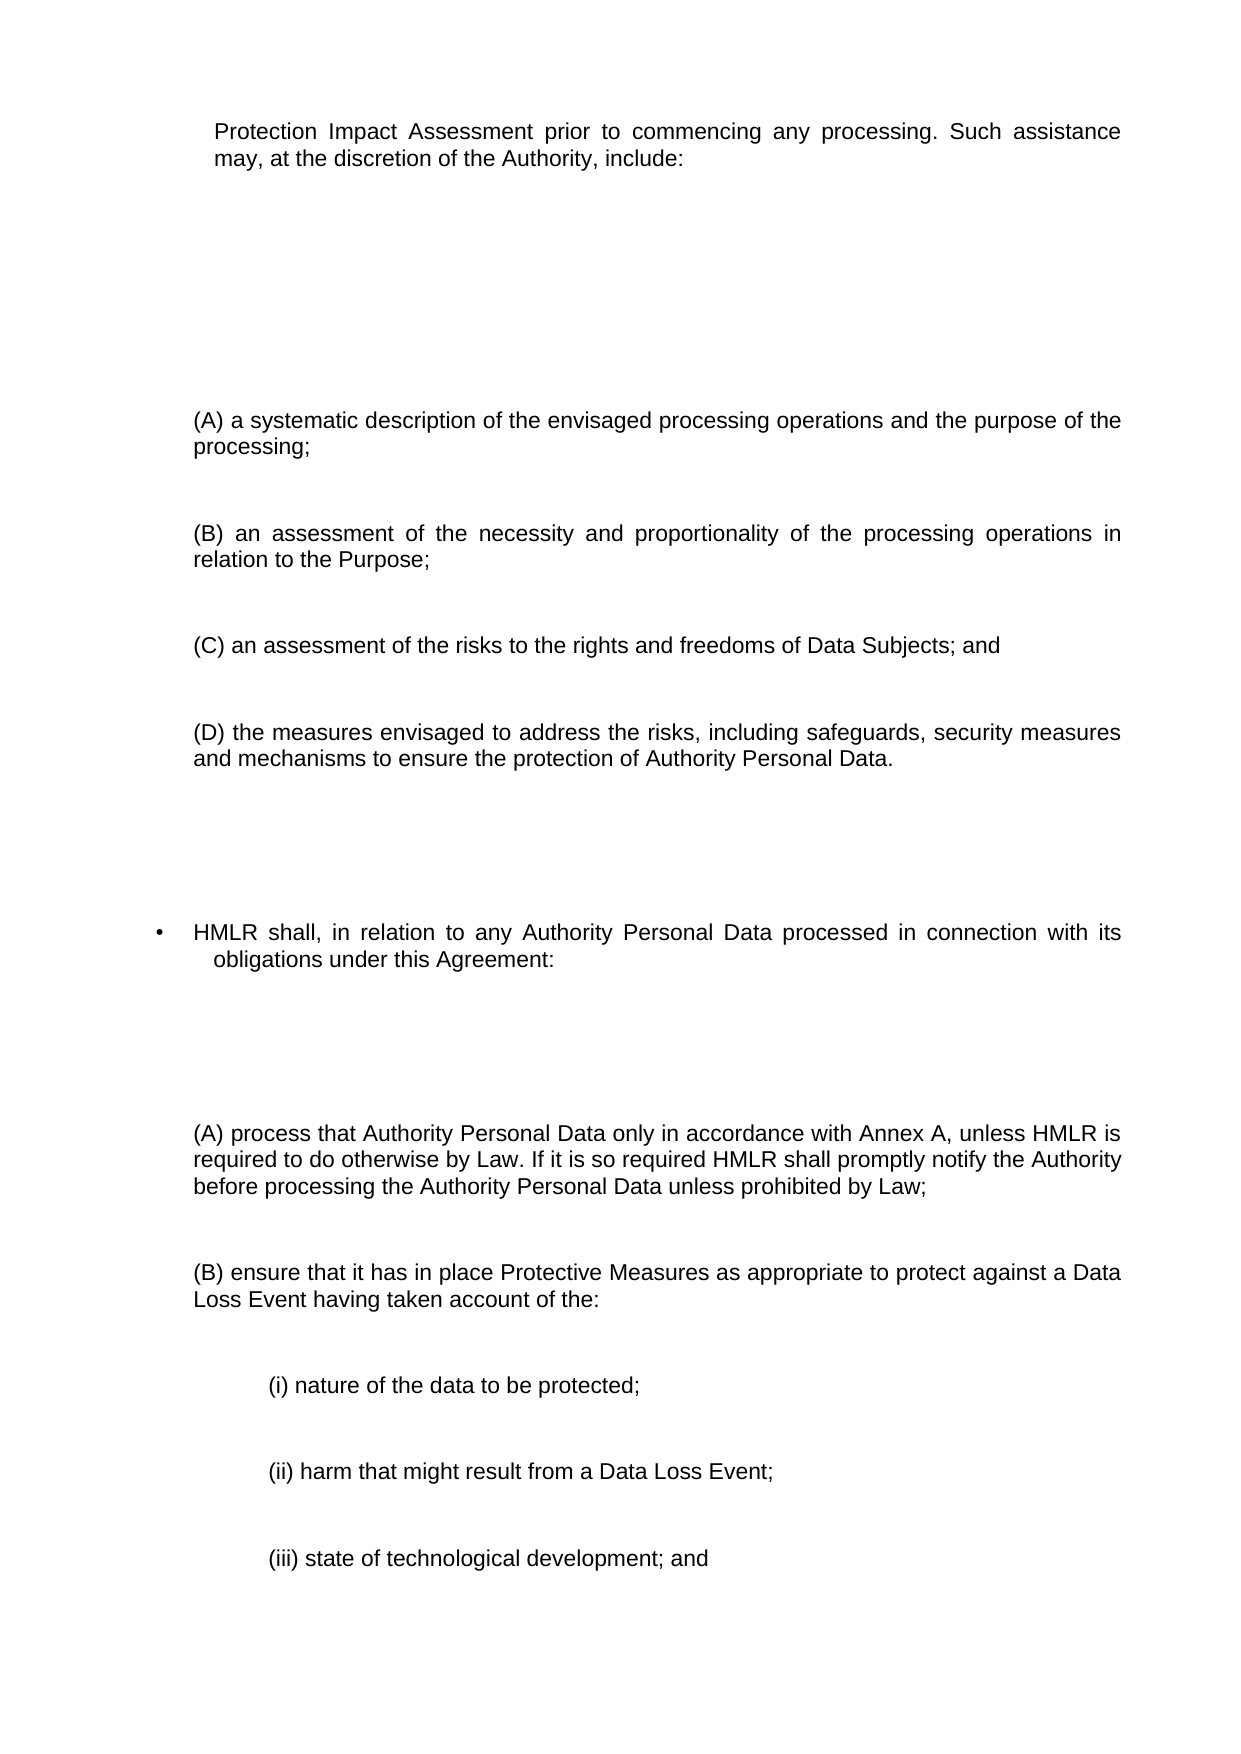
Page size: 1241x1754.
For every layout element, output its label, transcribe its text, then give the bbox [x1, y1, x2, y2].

text (ii) harm that might result from a Data Loss Event; [268, 1458, 1122, 1484]
text (i) nature of the data to be protected; [268, 1372, 1122, 1398]
text (B) ensure that it has in place Protective Measures as appropriate to protect against a Data Loss Event having taken account of the: [193, 1259, 1122, 1312]
text (C) an assessment of the risks to the rights and freedoms of Data Subjects; and [193, 632, 1122, 659]
text (B) an assessment of the necessity and proportionality of the processing operations in relation to the Purpose; [193, 519, 1122, 572]
text Protection Impact Assessment prior to commencing any processing. Such assistance may, at the discretion of the Authority, include: [155, 118, 1122, 171]
text (A) a systematic description of the envisaged processing operations and the purpose of the processing; [193, 407, 1122, 459]
text (iii) state of technological development; and [268, 1544, 1122, 1571]
text (A) process that Authority Personal Data only in accordance with Annex A, unless HMLR is required to do otherwise by Law. If it is so required HMLR shall promptly notify the Authority before processing the Authority Personal Data unless prohibited by Law; [193, 1120, 1122, 1199]
list HMLR shall, in relation to any Authority Personal Data processed in connection with its obligations under this Agreement: [156, 919, 1122, 972]
text (D) the measures envisaged to address the risks, including safeguards, security measures and mechanisms to ensure the protection of Authority Personal Data. [193, 719, 1122, 771]
